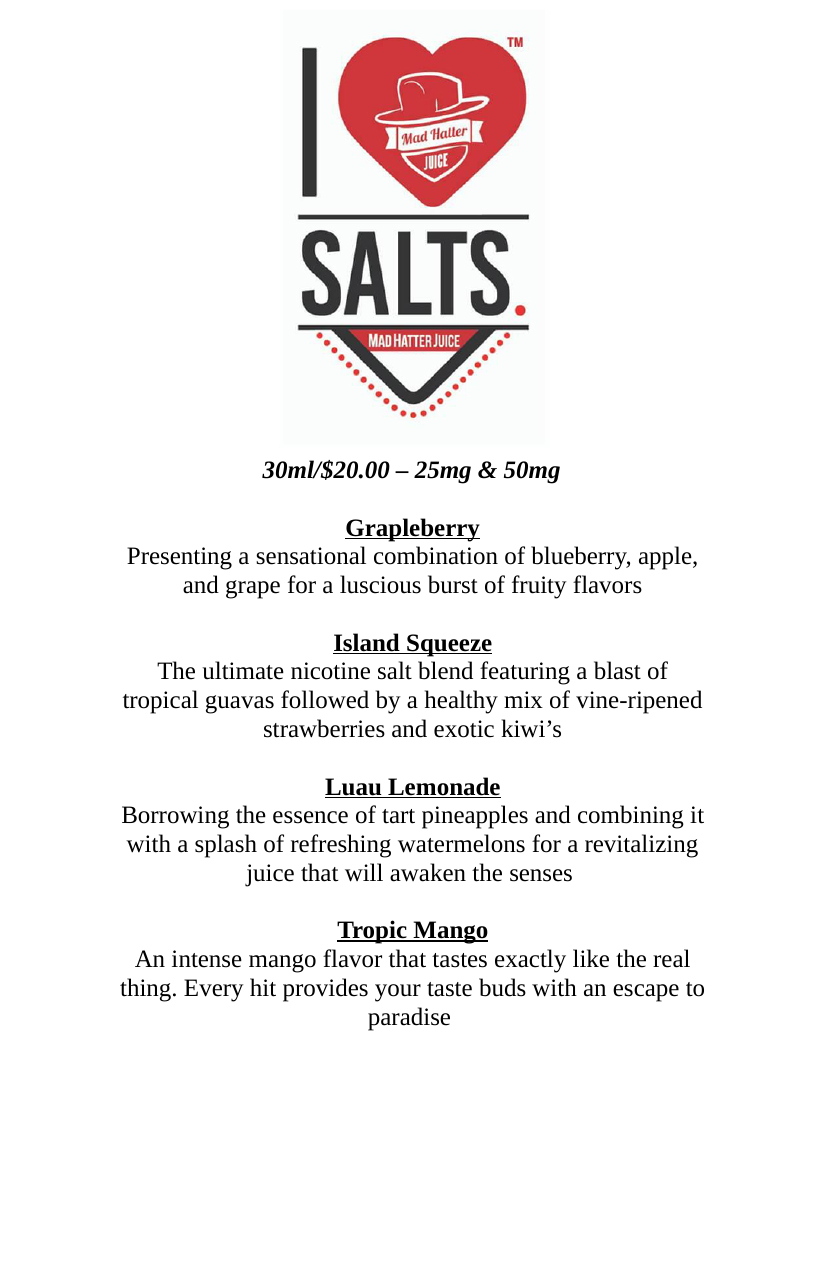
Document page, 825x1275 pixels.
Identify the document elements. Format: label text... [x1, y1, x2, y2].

text Island Squeeze [118, 628, 707, 657]
picture [184, 0, 641, 456]
text Luau Lemonade [118, 772, 707, 800]
text Grapleberry [118, 513, 707, 542]
text An intense mango flavor that tastes exactly like the real thing. Every hit provides your taste buds with an escape to paradise [118, 944, 707, 1030]
text Presenting a sensational combination of blueberry, apple, and grape for a luscious burst of fruity flavors [118, 542, 707, 599]
text Tropic Mango [118, 915, 707, 944]
text Borrowing the essence of tart pineapples and combining it with a splash of refreshing watermelons for a revitalizing juice that will awaken the senses [118, 800, 707, 887]
text The ultimate nicotine salt blend featuring a blast of tropical guavas followed by a healthy mix of vine-ripened strawberries and exotic kiwi’s [118, 657, 707, 743]
text 30ml/$20.00 – 25mg & 50mg [118, 118, 707, 484]
